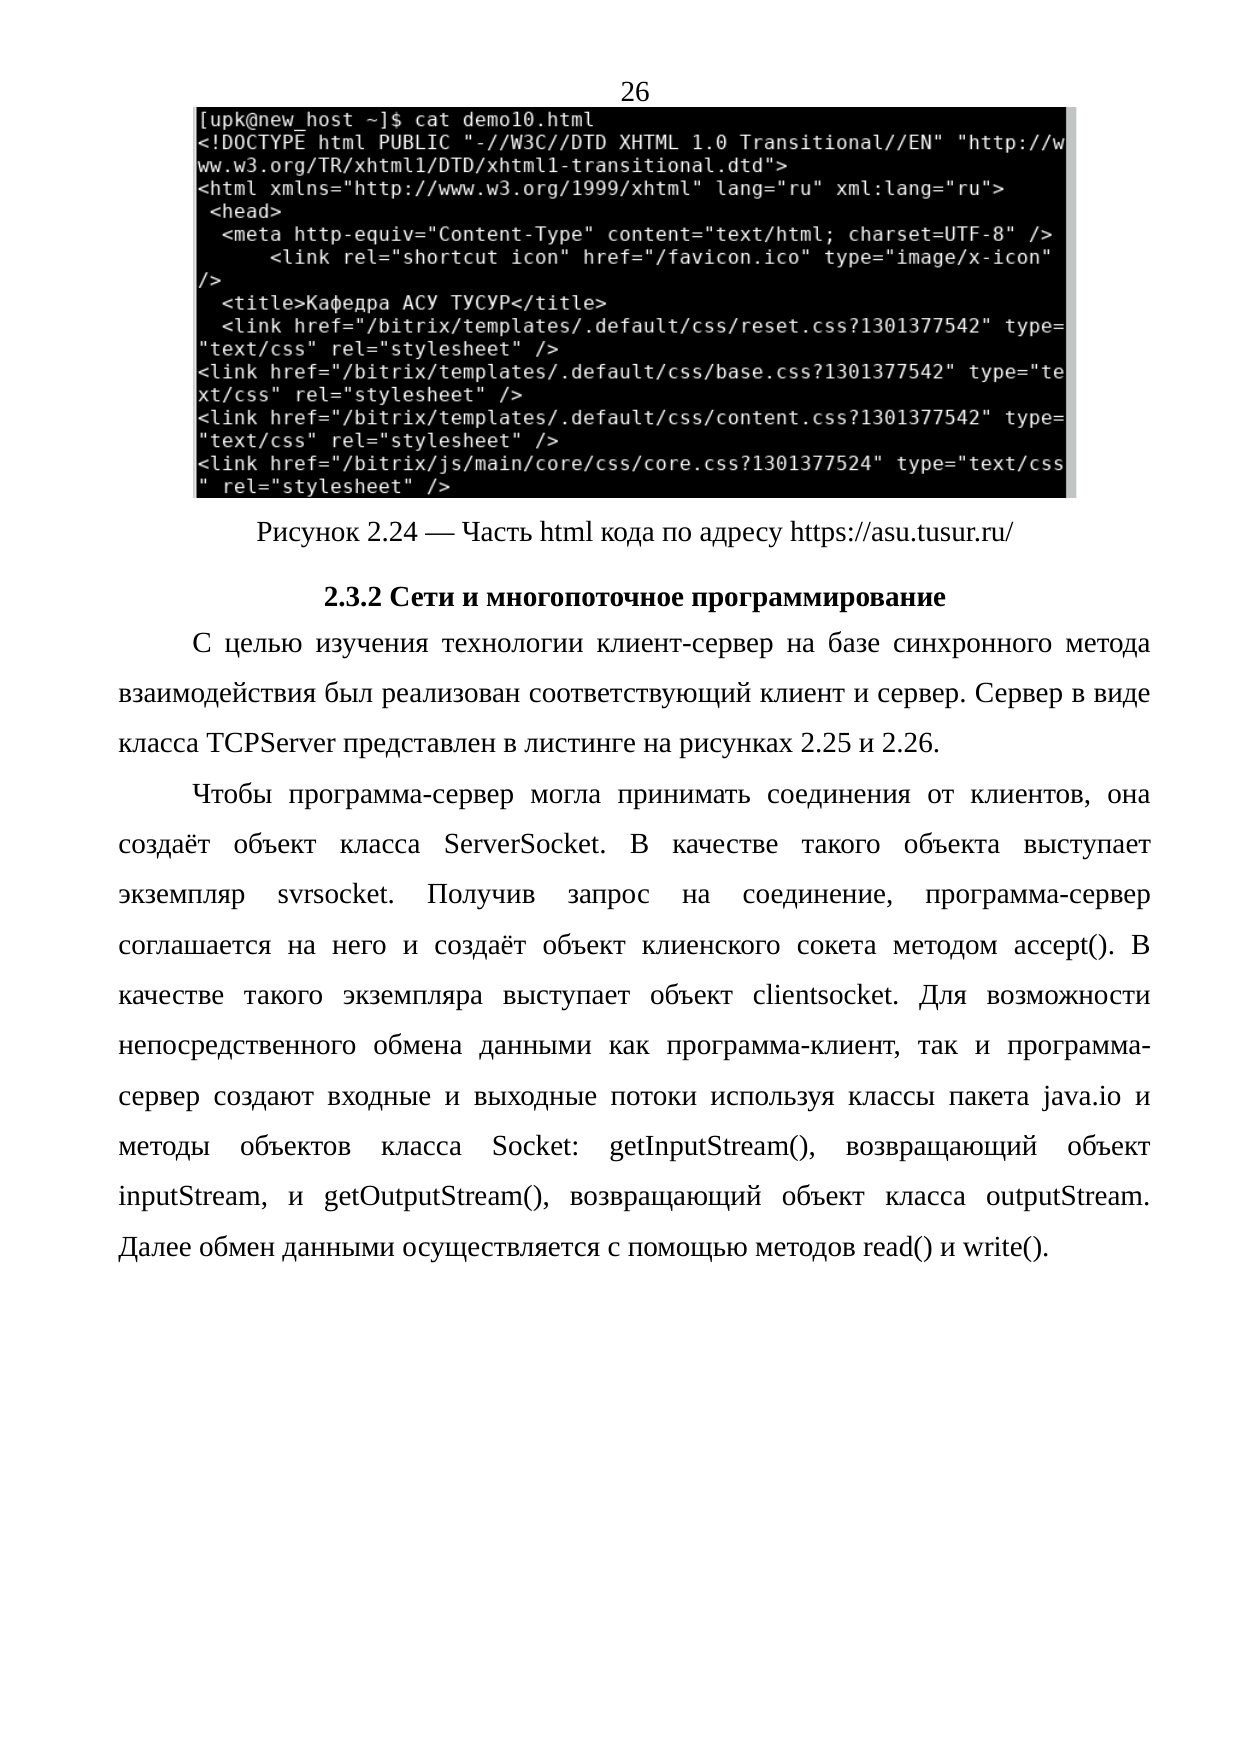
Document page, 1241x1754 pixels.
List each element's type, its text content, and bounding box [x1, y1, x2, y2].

picture [193, 107, 1077, 498]
text Чтобы программа-сервер могла принимать соединения от клиентов, она создаёт объект класса ServerSocket. В качестве такого объекта выступает экземпляр svrsocket. Получив запрос на соединение, программа-сервер соглашается на него и создаёт объект клиенского сокета методом accept(). В качестве такого экземпляра выступает объект clientsocket. Для возможности непосредственного обмена данными как программа-клиент, так и программа-сервер создают входные и выходные потоки используя классы пакета java.io и методы объектов класса Socket: getInputStream(), возвращающий объект inputStream, и getOutputStream(), возвращающий объект класса outputStream. Далее обмен данными осуществляется с помощью методов read() и write(). [118, 776, 1152, 1262]
text Рисунок 2.24 — Часть html кода по адресу https://asu.tusur.ru/ [118, 107, 1152, 547]
text С целью изучения технологии клиент-сервер на базе синхронного метода взаимодействия был реализован соответствующий клиент и сервер. Сервер в виде класса TCPServer представлен в листинге на рисунках 2.25 и 2.26. [118, 625, 1152, 759]
subtitle 2.3.2 Сети и многопоточное программирование [118, 579, 1152, 612]
